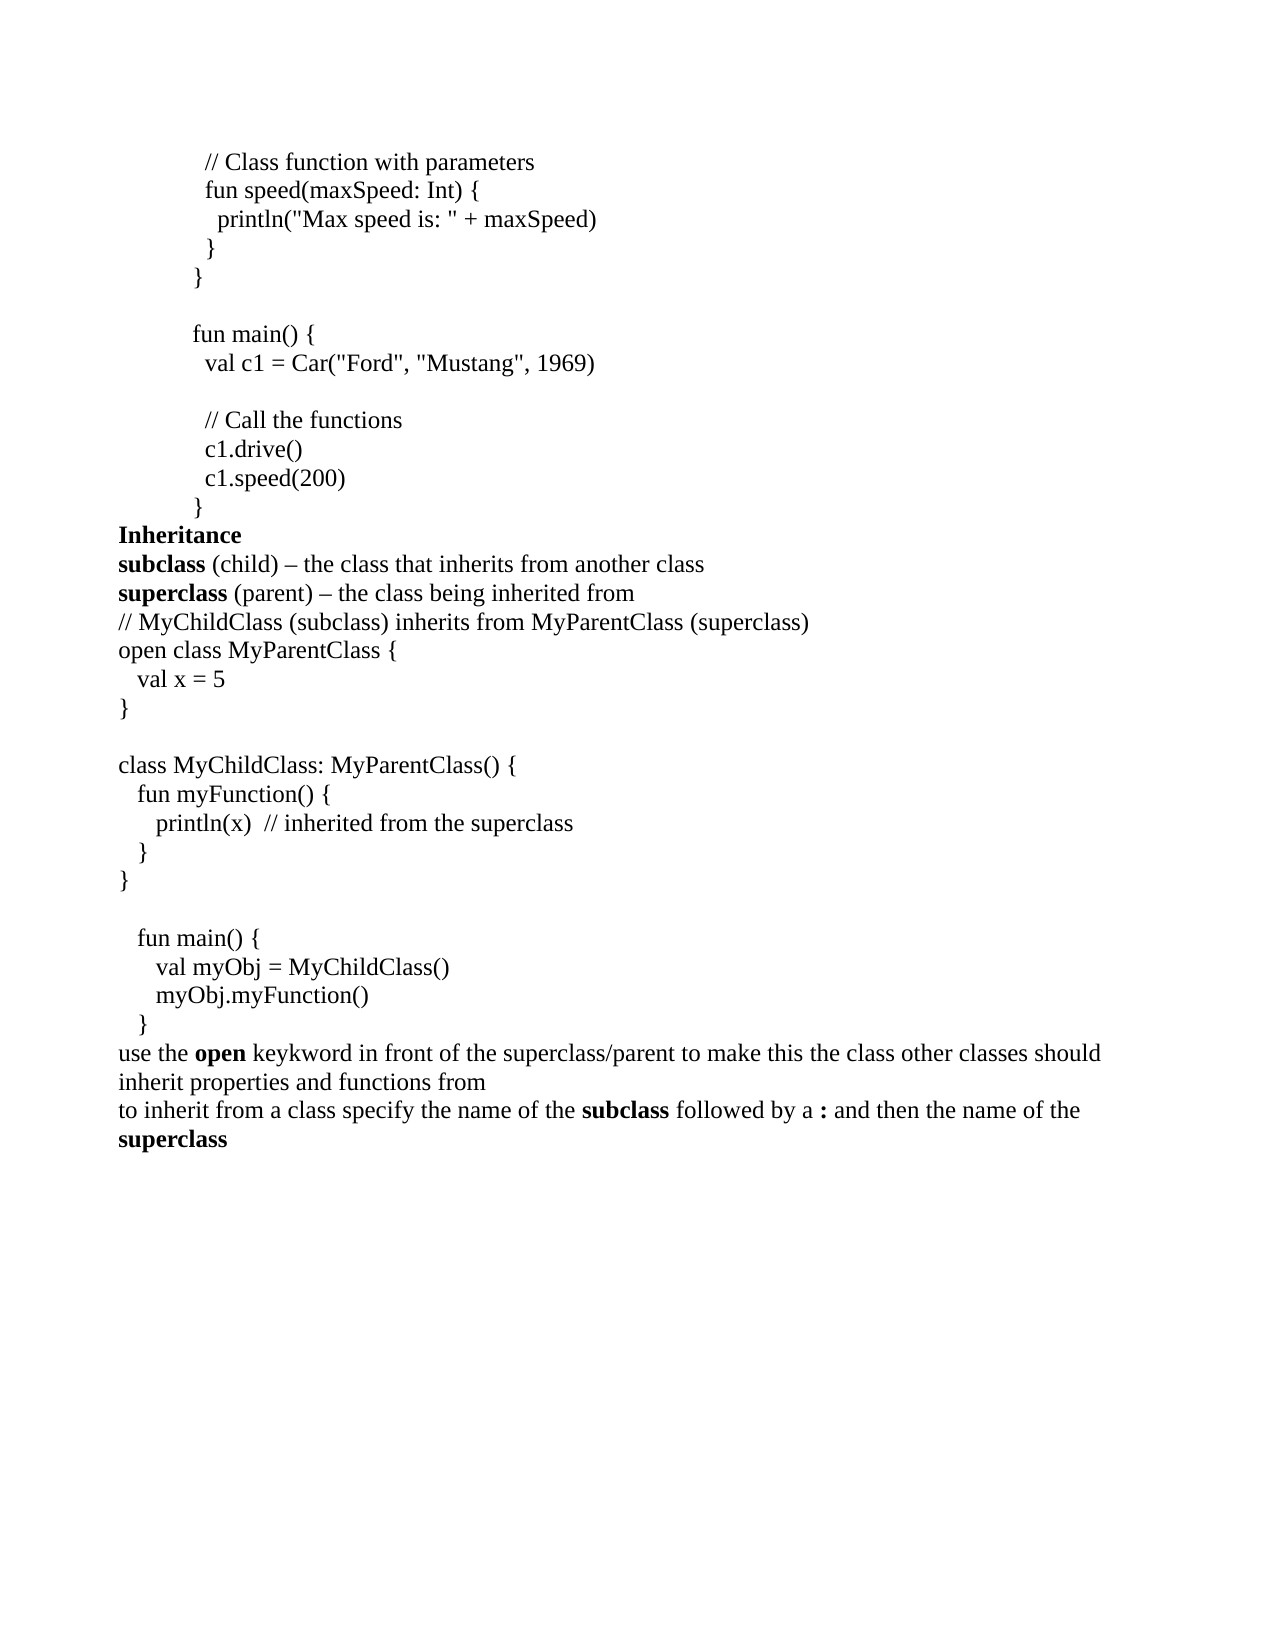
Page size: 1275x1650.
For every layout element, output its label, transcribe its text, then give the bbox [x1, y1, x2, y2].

text // Call the functions [118, 406, 1157, 434]
text c1.drive() [118, 434, 1157, 463]
text val c1 = Car("Ford", "Mustang", 1969) [118, 348, 1157, 377]
text } [118, 233, 1157, 262]
text } [118, 866, 1157, 894]
text subclass (child) – the class that inherits from another class [118, 549, 1157, 578]
text } [118, 693, 1157, 722]
text // Class function with parameters [118, 147, 1157, 176]
text myObj.myFunction() [118, 981, 1157, 1009]
text fun speed(maxSpeed: Int) { [118, 176, 1157, 204]
text } [118, 837, 1157, 866]
text val x = 5 [118, 664, 1157, 693]
text println(x) // inherited from the superclass [118, 808, 1157, 837]
text superclass (parent) – the class being inherited from [118, 578, 1157, 607]
text to inherit from a class specify the name of the subclass followed by a : and then the name of the superclass [118, 1096, 1157, 1153]
text fun myFunction() { [118, 779, 1157, 808]
text fun main() { [118, 923, 1157, 952]
text // MyChildClass (subclass) inherits from MyParentClass (superclass) [118, 607, 1157, 636]
text } [118, 262, 1157, 291]
text open class MyParentClass { [118, 636, 1157, 664]
text c1.speed(200) [118, 463, 1157, 492]
text } [118, 1009, 1157, 1038]
text } [118, 492, 1157, 521]
text val myObj = MyChildClass() [118, 952, 1157, 981]
text fun main() { [118, 319, 1157, 348]
text class MyChildClass: MyParentClass() { [118, 751, 1157, 779]
text println("Max speed is: " + maxSpeed) [118, 204, 1157, 233]
text Inheritance [118, 521, 1157, 549]
text use the open keykword in front of the superclass/parent to make this the class other classes should inherit properties and functions from [118, 1038, 1157, 1096]
